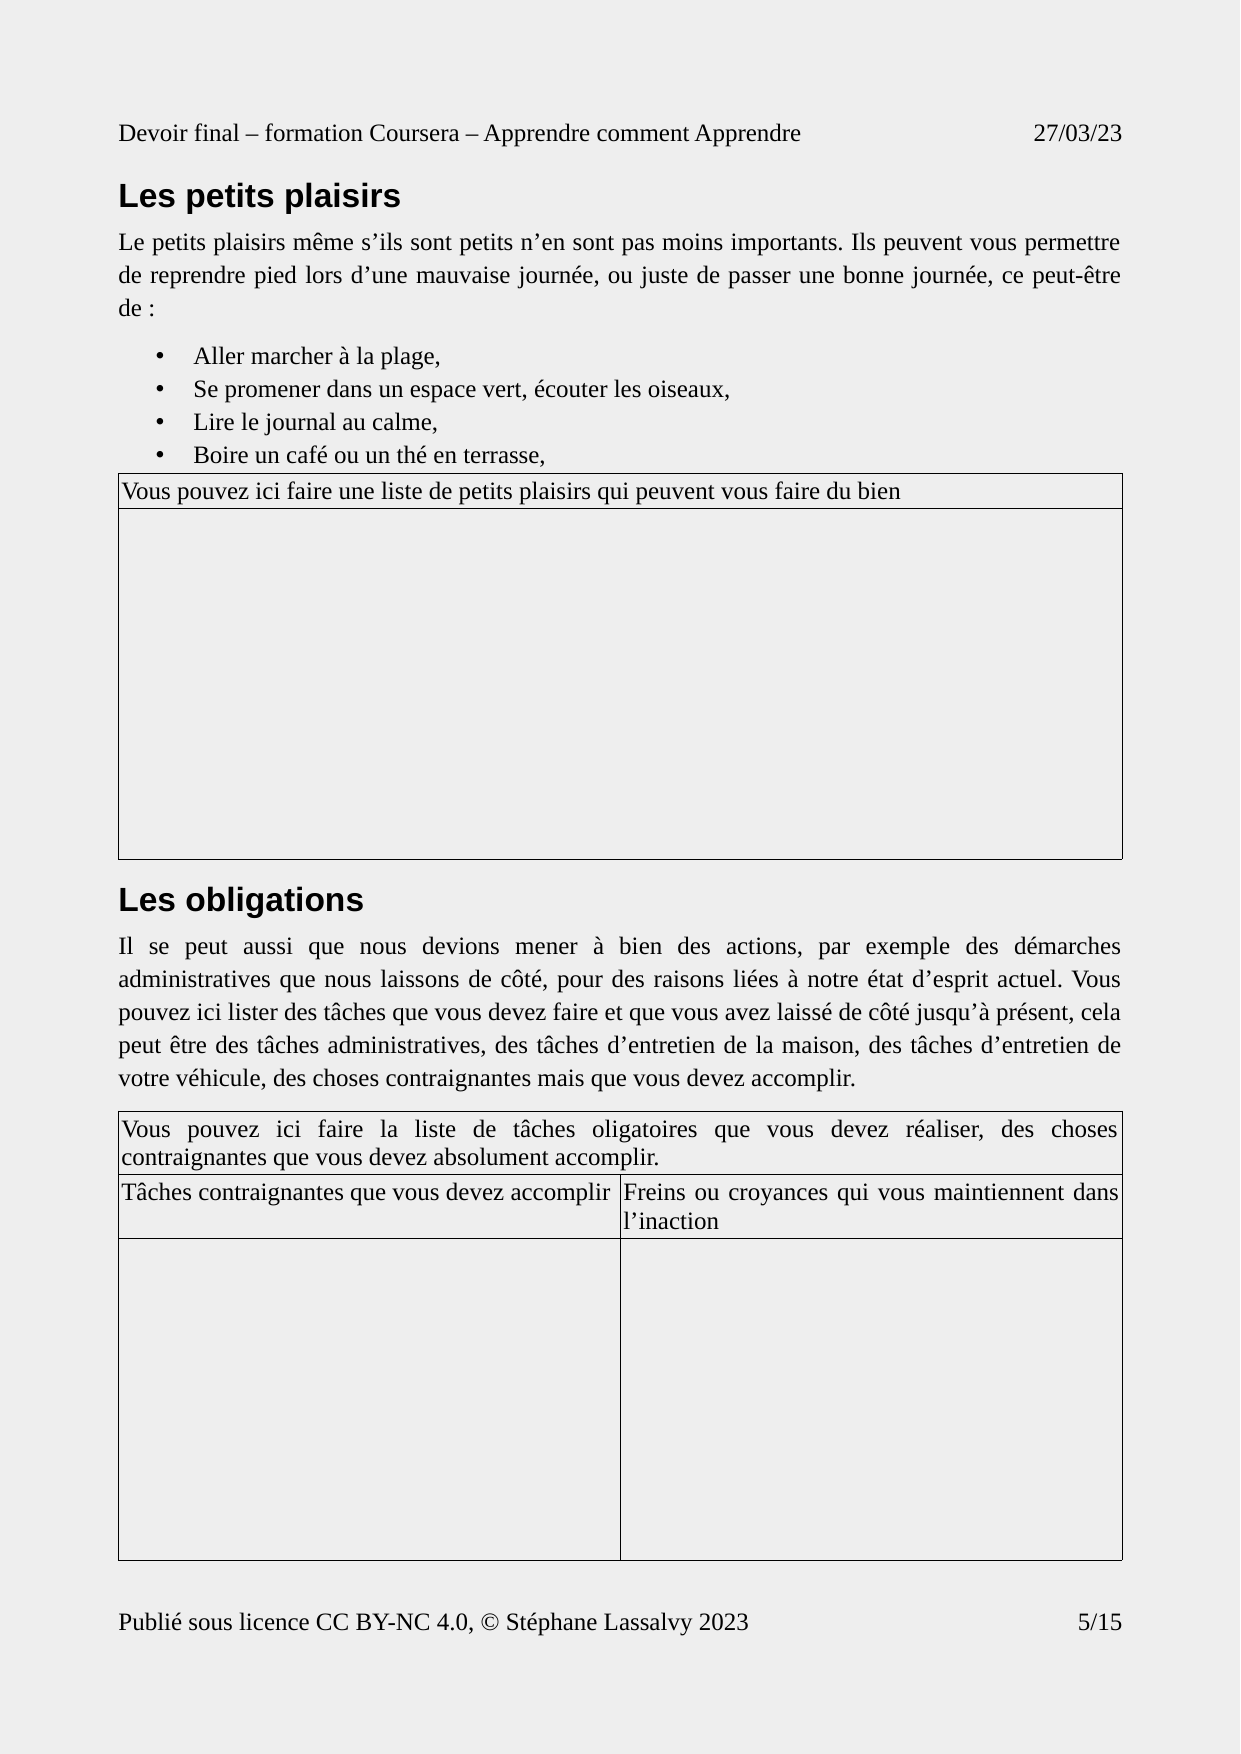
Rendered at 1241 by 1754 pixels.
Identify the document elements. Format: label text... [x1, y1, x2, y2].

table_cell [621, 1239, 1122, 1560]
table_cell [119, 1239, 620, 1560]
subtitle Les obligations [118, 880, 1122, 918]
table_header Vous pouvez ici faire une liste de petits plaisirs qui peuvent vous faire du bien [119, 474, 1122, 508]
list Lire le journal au calme, [156, 407, 1122, 436]
text Le petits plaisirs même s’ils sont petits n’en sont pas moins importants. Ils peuvent vous permettre de reprendre pied lors d’une mauvaise journée, ou juste de passer une bonne journée, ce peut-être de : [118, 227, 1122, 322]
table_header Vous pouvez ici faire la liste de tâches oligatoires que vous devez réaliser, des choses contraignantes que vous devez absolument accomplir. [119, 1112, 1122, 1174]
list Se promener dans un espace vert, écouter les oiseaux, [156, 374, 1122, 403]
list Boire un café ou un thé en terrasse, [156, 440, 1122, 469]
table_cell Tâches contraignantes que vous devez accomplir [119, 1175, 620, 1237]
text Il se peut aussi que nous devions mener à bien des actions, par exemple des démarches administratives que nous laissons de côté, pour des raisons liées à notre état d’esprit actuel. Vous pouvez ici lister des tâches que vous devez faire et que vous avez laissé de côté jusqu’à présent, cela peut être des tâches administratives, des tâches d’entretien de la maison, des tâches d’entretien de votre véhicule, des choses contraignantes mais que vous devez accomplir. [118, 931, 1122, 1092]
subtitle Les petits plaisirs [118, 176, 1122, 215]
list Aller marcher à la plage, [156, 341, 1122, 370]
table_cell [119, 509, 1122, 859]
table_cell Freins ou croyances qui vous maintiennent dans l’inaction [621, 1175, 1122, 1237]
